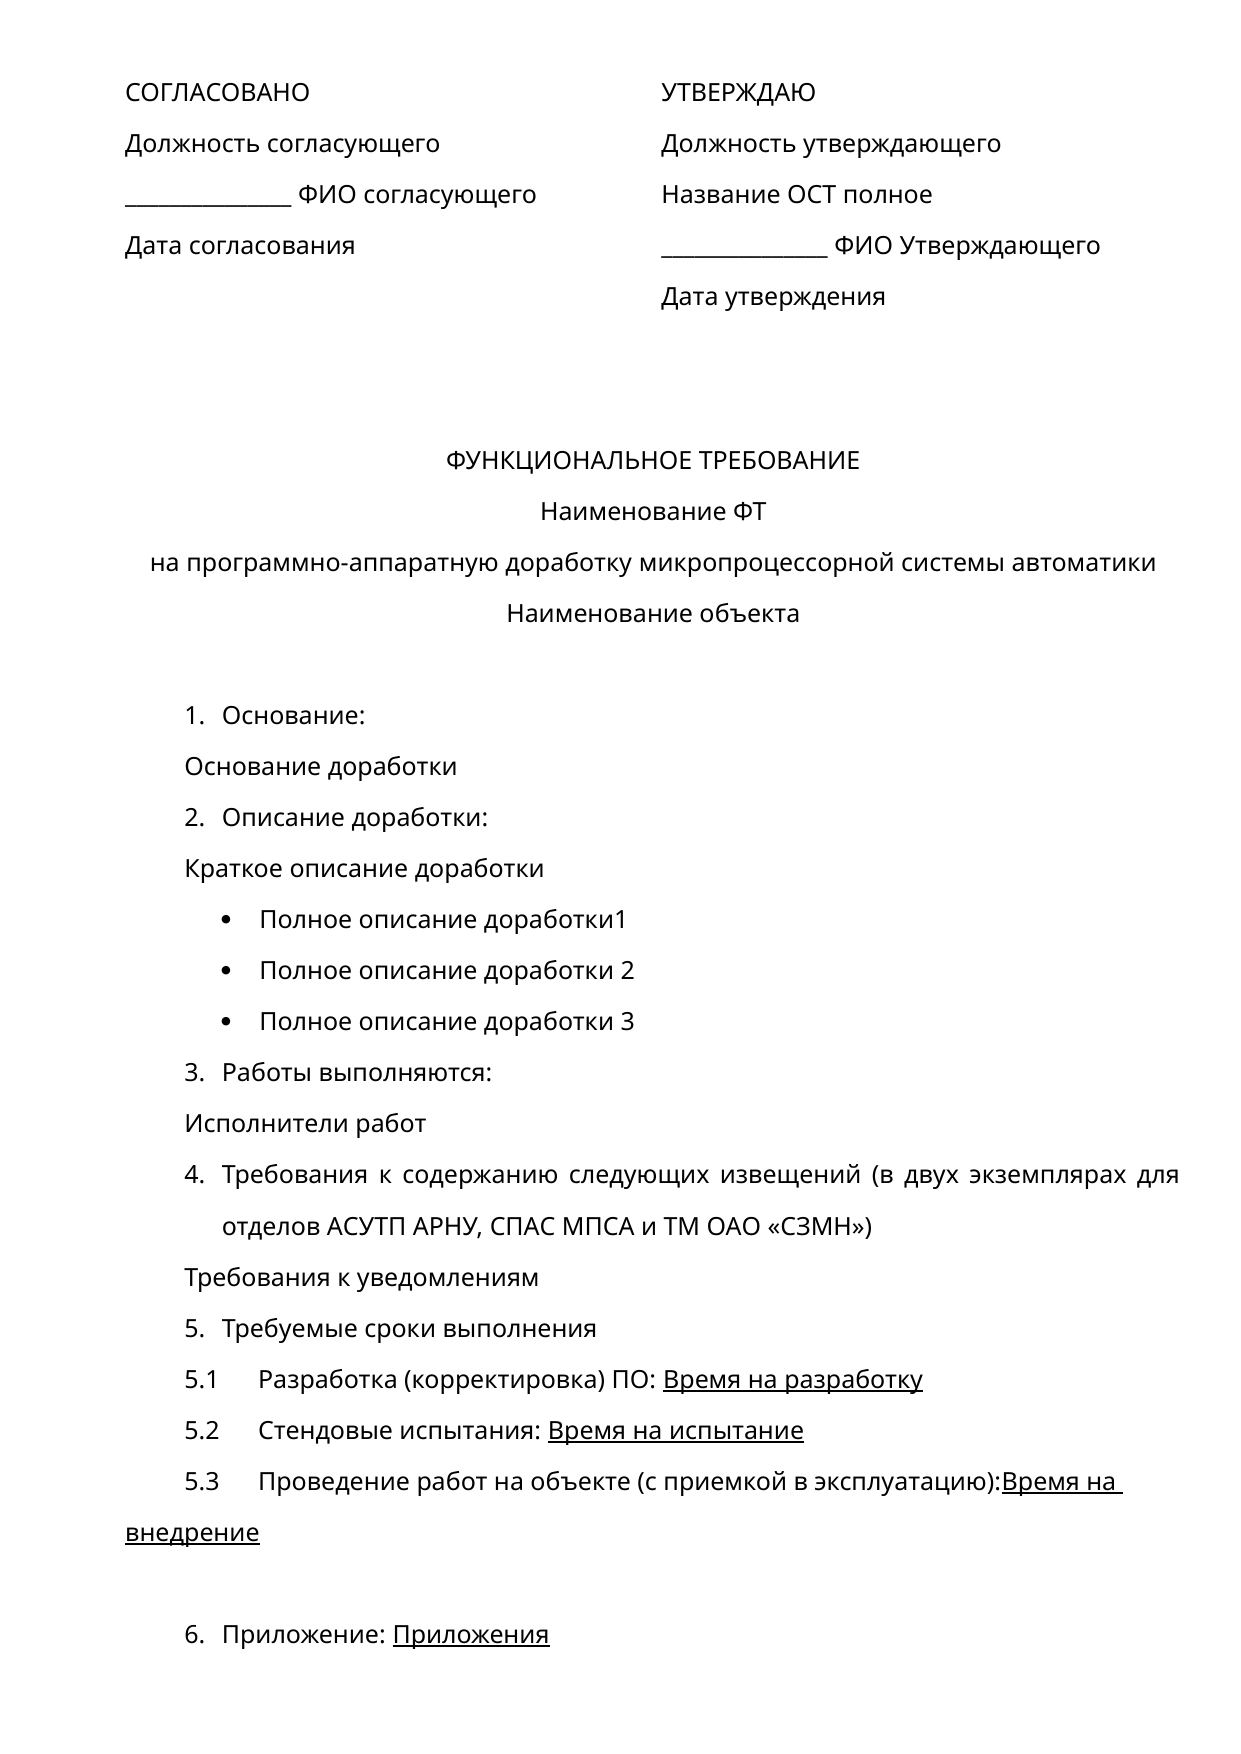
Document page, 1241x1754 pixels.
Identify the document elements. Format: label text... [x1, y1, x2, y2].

text Наименование ФТ [125, 494, 1181, 528]
list Работы выполняются: [184, 1055, 1181, 1089]
text Исполнители работ [125, 1106, 1181, 1140]
list Приложение: Приложения [184, 1617, 1181, 1651]
list Полное описание доработки 3 [222, 1004, 1181, 1038]
text на программно-аппаратную доработку микропроцессорной системы автоматики [125, 545, 1181, 579]
table_header СОГЛАСОВАНО Должность согласующего _______________ ФИО согласующего Дата согласования [114, 75, 650, 327]
list Разработка (корректировка) ПО: Время на разработку [125, 1361, 1181, 1395]
text Основание доработки [125, 749, 1181, 783]
list Требования к содержанию следующих извещений (в двух экземплярах для отделов АСУТП АРНУ, СПАС МПСА и ТМ ОАО «СЗМН») [184, 1157, 1181, 1242]
table_header УТВЕРЖДАЮ Должность утверждающего Название ОСТ полное _______________ ФИО Утверждающего Дата утверждения [650, 75, 1186, 327]
list Описание доработки: [184, 800, 1181, 834]
list Полное описание доработки1 [222, 902, 1181, 936]
table_cell [114, 328, 650, 443]
text Наименование объекта [125, 596, 1181, 630]
text ФУНКЦИОНАЛЬНОЕ ТРЕБОВАНИЕ [125, 443, 1181, 477]
list Стендовые испытания: Время на испытание [125, 1412, 1181, 1446]
table_cell [650, 328, 1186, 443]
text Требования к уведомлениям [125, 1259, 1181, 1293]
list Проведение работ на объекте (с приемкой в эксплуатацию):Время на внедрение [125, 1463, 1181, 1548]
text Краткое описание доработки [125, 851, 1181, 885]
list Основание: [184, 698, 1181, 732]
list Требуемые сроки выполнения [184, 1310, 1181, 1344]
list Полное описание доработки 2 [222, 953, 1181, 987]
